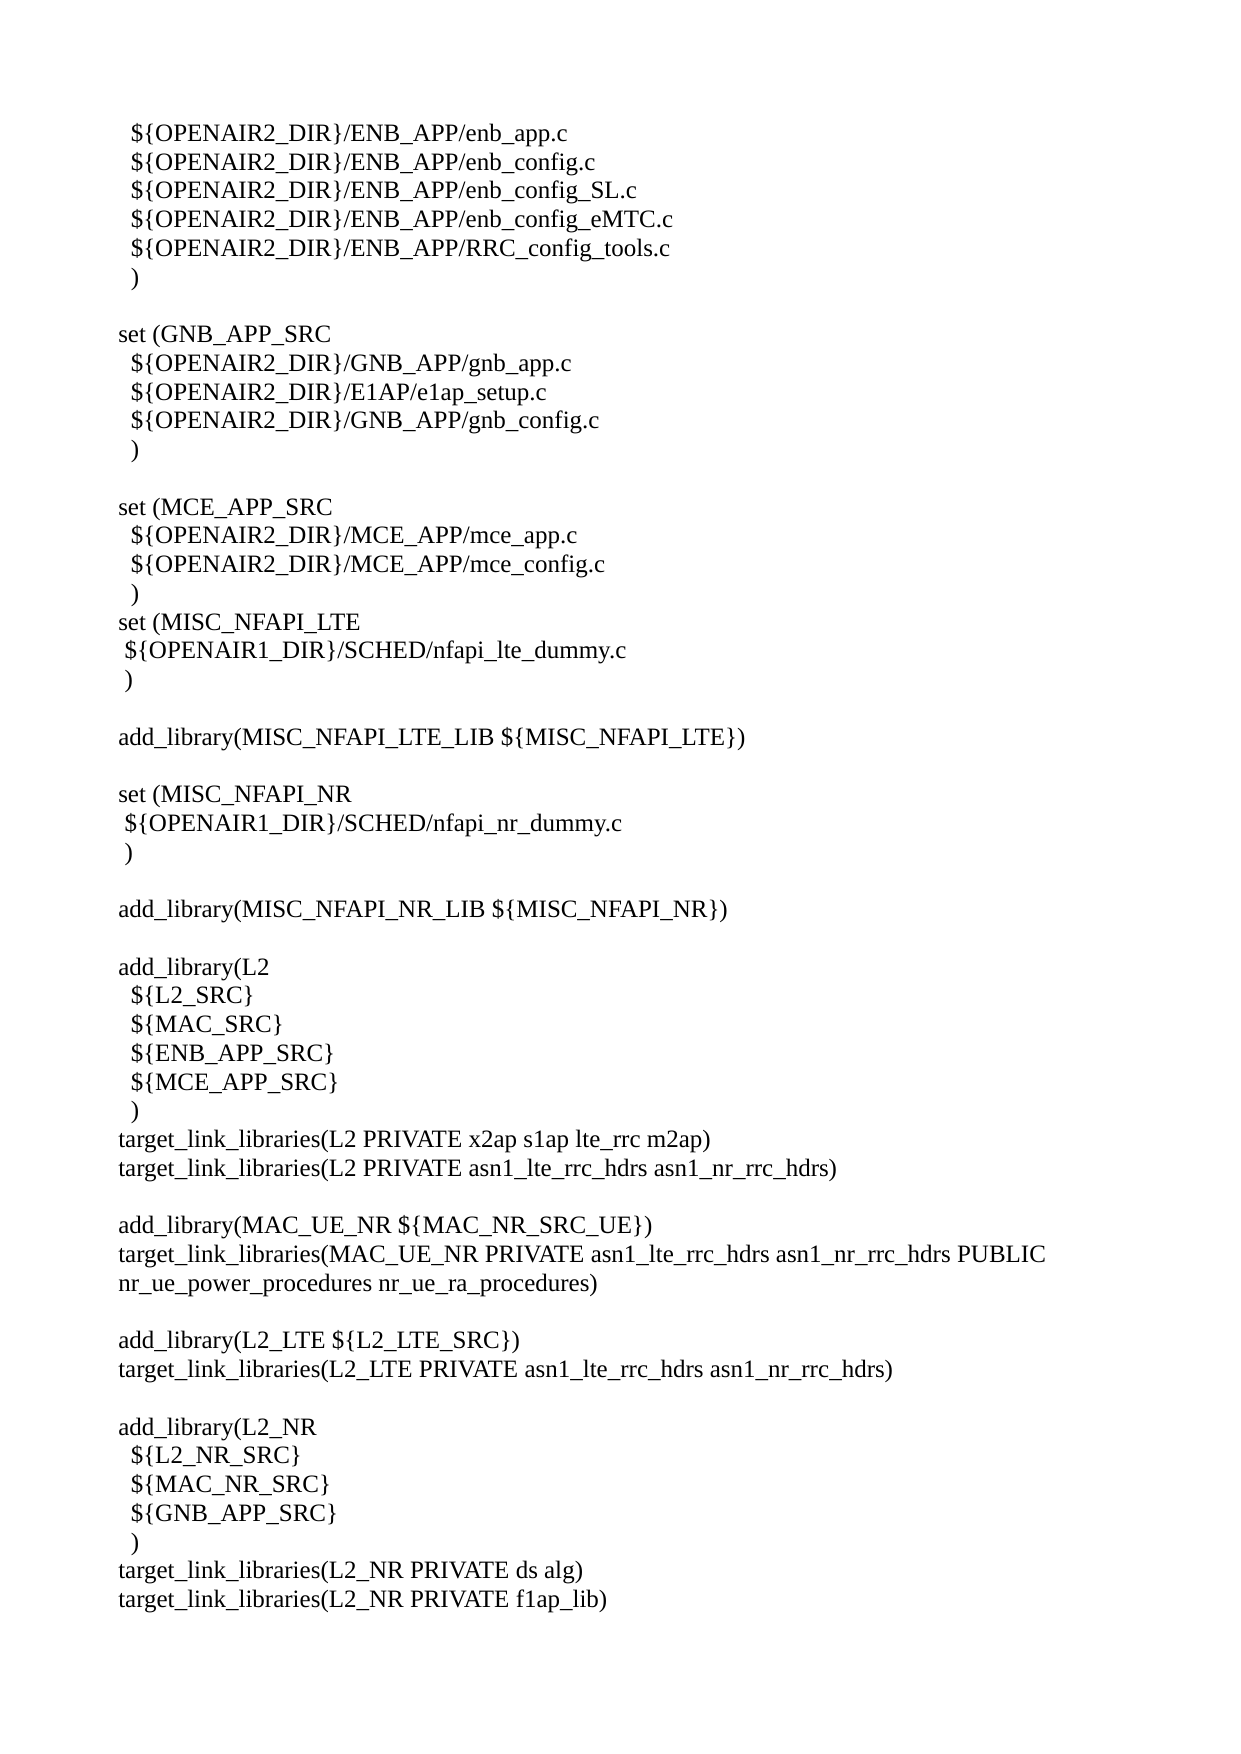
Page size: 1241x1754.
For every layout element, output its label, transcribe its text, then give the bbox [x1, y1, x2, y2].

text ${OPENAIR2_DIR}/ENB_APP/enb_config_SL.c [118, 176, 1122, 204]
text set (MISC_NFAPI_NR [118, 779, 1122, 808]
text set (MISC_NFAPI_LTE [118, 607, 1122, 636]
text target_link_libraries(L2 PRIVATE asn1_lte_rrc_hdrs asn1_nr_rrc_hdrs) [118, 1153, 1122, 1182]
text ${MAC_NR_SRC} [118, 1469, 1122, 1498]
text target_link_libraries(L2_NR PRIVATE f1ap_lib) [118, 1584, 1122, 1613]
text ${OPENAIR1_DIR}/SCHED/nfapi_lte_dummy.c [118, 636, 1122, 664]
text ${L2_NR_SRC} [118, 1441, 1122, 1469]
text ${OPENAIR2_DIR}/ENB_APP/enb_config.c [118, 147, 1122, 176]
text ) [118, 262, 1122, 291]
text ${MCE_APP_SRC} [118, 1067, 1122, 1096]
text ${GNB_APP_SRC} [118, 1498, 1122, 1527]
text ${OPENAIR2_DIR}/ENB_APP/RRC_config_tools.c [118, 233, 1122, 262]
text add_library(MISC_NFAPI_LTE_LIB ${MISC_NFAPI_LTE}) [118, 722, 1122, 751]
text ${OPENAIR2_DIR}/E1AP/e1ap_setup.c [118, 377, 1122, 406]
text ${OPENAIR2_DIR}/ENB_APP/enb_app.c [118, 118, 1122, 147]
text ) [118, 578, 1122, 607]
text ${ENB_APP_SRC} [118, 1038, 1122, 1067]
text target_link_libraries(L2 PRIVATE x2ap s1ap lte_rrc m2ap) [118, 1124, 1122, 1153]
text ${MAC_SRC} [118, 1009, 1122, 1038]
text set (GNB_APP_SRC [118, 319, 1122, 348]
text ${OPENAIR2_DIR}/GNB_APP/gnb_app.c [118, 348, 1122, 377]
text add_library(MISC_NFAPI_NR_LIB ${MISC_NFAPI_NR}) [118, 894, 1122, 923]
text ) [118, 434, 1122, 463]
text add_library(L2_LTE ${L2_LTE_SRC}) [118, 1326, 1122, 1354]
text target_link_libraries(L2_NR PRIVATE ds alg) [118, 1556, 1122, 1584]
text set (MCE_APP_SRC [118, 492, 1122, 521]
text ${L2_SRC} [118, 981, 1122, 1009]
text ${OPENAIR2_DIR}/MCE_APP/mce_app.c [118, 521, 1122, 549]
text add_library(L2_NR [118, 1412, 1122, 1441]
text ) [118, 1527, 1122, 1556]
text add_library(L2 [118, 952, 1122, 981]
text ${OPENAIR2_DIR}/ENB_APP/enb_config_eMTC.c [118, 204, 1122, 233]
text ) [118, 837, 1122, 866]
text ) [118, 1096, 1122, 1124]
text ${OPENAIR1_DIR}/SCHED/nfapi_nr_dummy.c [118, 808, 1122, 837]
text ${OPENAIR2_DIR}/GNB_APP/gnb_config.c [118, 406, 1122, 434]
text add_library(MAC_UE_NR ${MAC_NR_SRC_UE}) [118, 1211, 1122, 1239]
text ) [118, 664, 1122, 693]
text ${OPENAIR2_DIR}/MCE_APP/mce_config.c [118, 549, 1122, 578]
text target_link_libraries(MAC_UE_NR PRIVATE asn1_lte_rrc_hdrs asn1_nr_rrc_hdrs PUBLIC nr_ue_power_procedures nr_ue_ra_procedures) [118, 1239, 1122, 1297]
text target_link_libraries(L2_LTE PRIVATE asn1_lte_rrc_hdrs asn1_nr_rrc_hdrs) [118, 1354, 1122, 1383]
